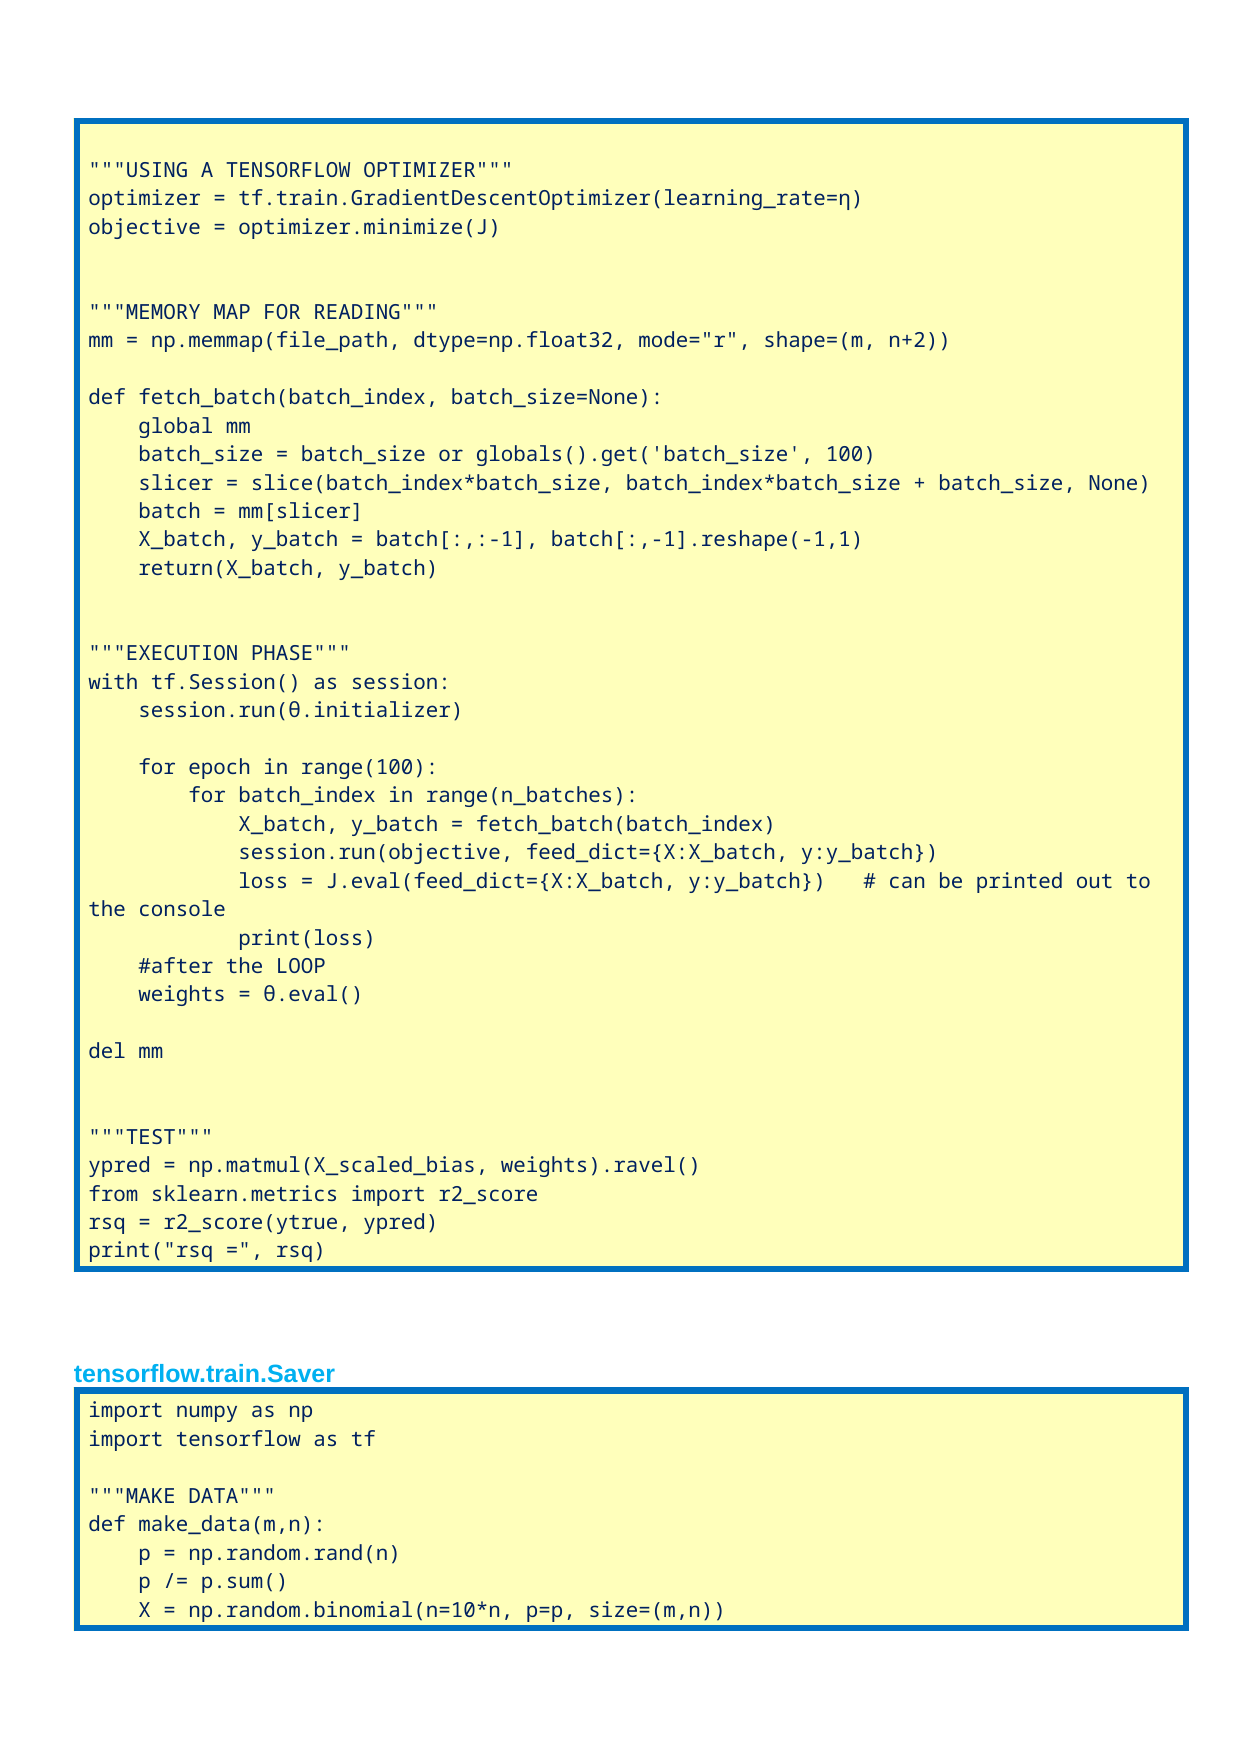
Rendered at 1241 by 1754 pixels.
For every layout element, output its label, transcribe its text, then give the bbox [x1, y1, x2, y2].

text session.run(objective, feed_dict={X:X_batch, y:y_batch}) [80, 829, 1183, 857]
text from sklearn.metrics import r2_score [80, 1170, 1183, 1199]
text objective = optimizer.minimize(J) [80, 203, 1183, 232]
text X_batch, y_batch = fetch_batch(batch_index) [80, 801, 1183, 829]
text batch = mm[slicer] [80, 488, 1183, 516]
text rsq = r2_score(ytrue, ypred) [80, 1199, 1183, 1227]
text ypred = np.matmul(X_scaled_bias, weights).ravel() [80, 1142, 1183, 1170]
text X = np.random.binomial(n=10*n, p=p, size=(m,n)) [80, 1586, 1183, 1625]
text """USING A TENSORFLOW OPTIMIZER""" [80, 147, 1183, 175]
text batch_size = batch_size or globals().get('batch_size', 100) [80, 431, 1183, 459]
text optimizer = tf.train.GradientDescentOptimizer(learning_rate=η) [80, 175, 1183, 203]
text with tf.Session() as session: [80, 658, 1183, 687]
text for epoch in range(100): [80, 744, 1183, 772]
text mm = np.memmap(file_path, dtype=np.float32, mode="r", shape=(m, n+2)) [80, 317, 1183, 346]
text slicer = slice(batch_index*batch_size, batch_index*batch_size + batch_size, None) [80, 459, 1183, 488]
text import numpy as np [80, 1394, 1183, 1416]
text """TEST""" [80, 1113, 1183, 1142]
title tensorflow.train.Saver [73, 1358, 1189, 1387]
text p /= p.sum() [80, 1558, 1183, 1586]
text p = np.random.rand(n) [80, 1529, 1183, 1558]
text import tensorflow as tf [80, 1416, 1183, 1444]
text #after the LOOP [80, 943, 1183, 971]
text del mm [80, 1028, 1183, 1057]
text for batch_index in range(n_batches): [80, 772, 1183, 801]
text """MEMORY MAP FOR READING""" [80, 289, 1183, 317]
text return(X_batch, y_batch) [80, 545, 1183, 573]
text def fetch_batch(batch_index, batch_size=None): [80, 374, 1183, 402]
text print("rsq =", rsq) [80, 1227, 1183, 1266]
text X_batch, y_batch = batch[:,:-1], batch[:,-1].reshape(-1,1) [80, 516, 1183, 545]
text session.run(θ.initializer) [80, 687, 1183, 715]
text def make_data(m,n): [80, 1501, 1183, 1529]
text """MAKE DATA""" [80, 1473, 1183, 1501]
text """EXECUTION PHASE""" [80, 630, 1183, 658]
text global mm [80, 402, 1183, 431]
text weights = θ.eval() [80, 971, 1183, 1000]
text print(loss) [80, 914, 1183, 943]
text loss = J.eval(feed_dict={X:X_batch, y:y_batch}) # can be printed out to the console [80, 857, 1183, 914]
